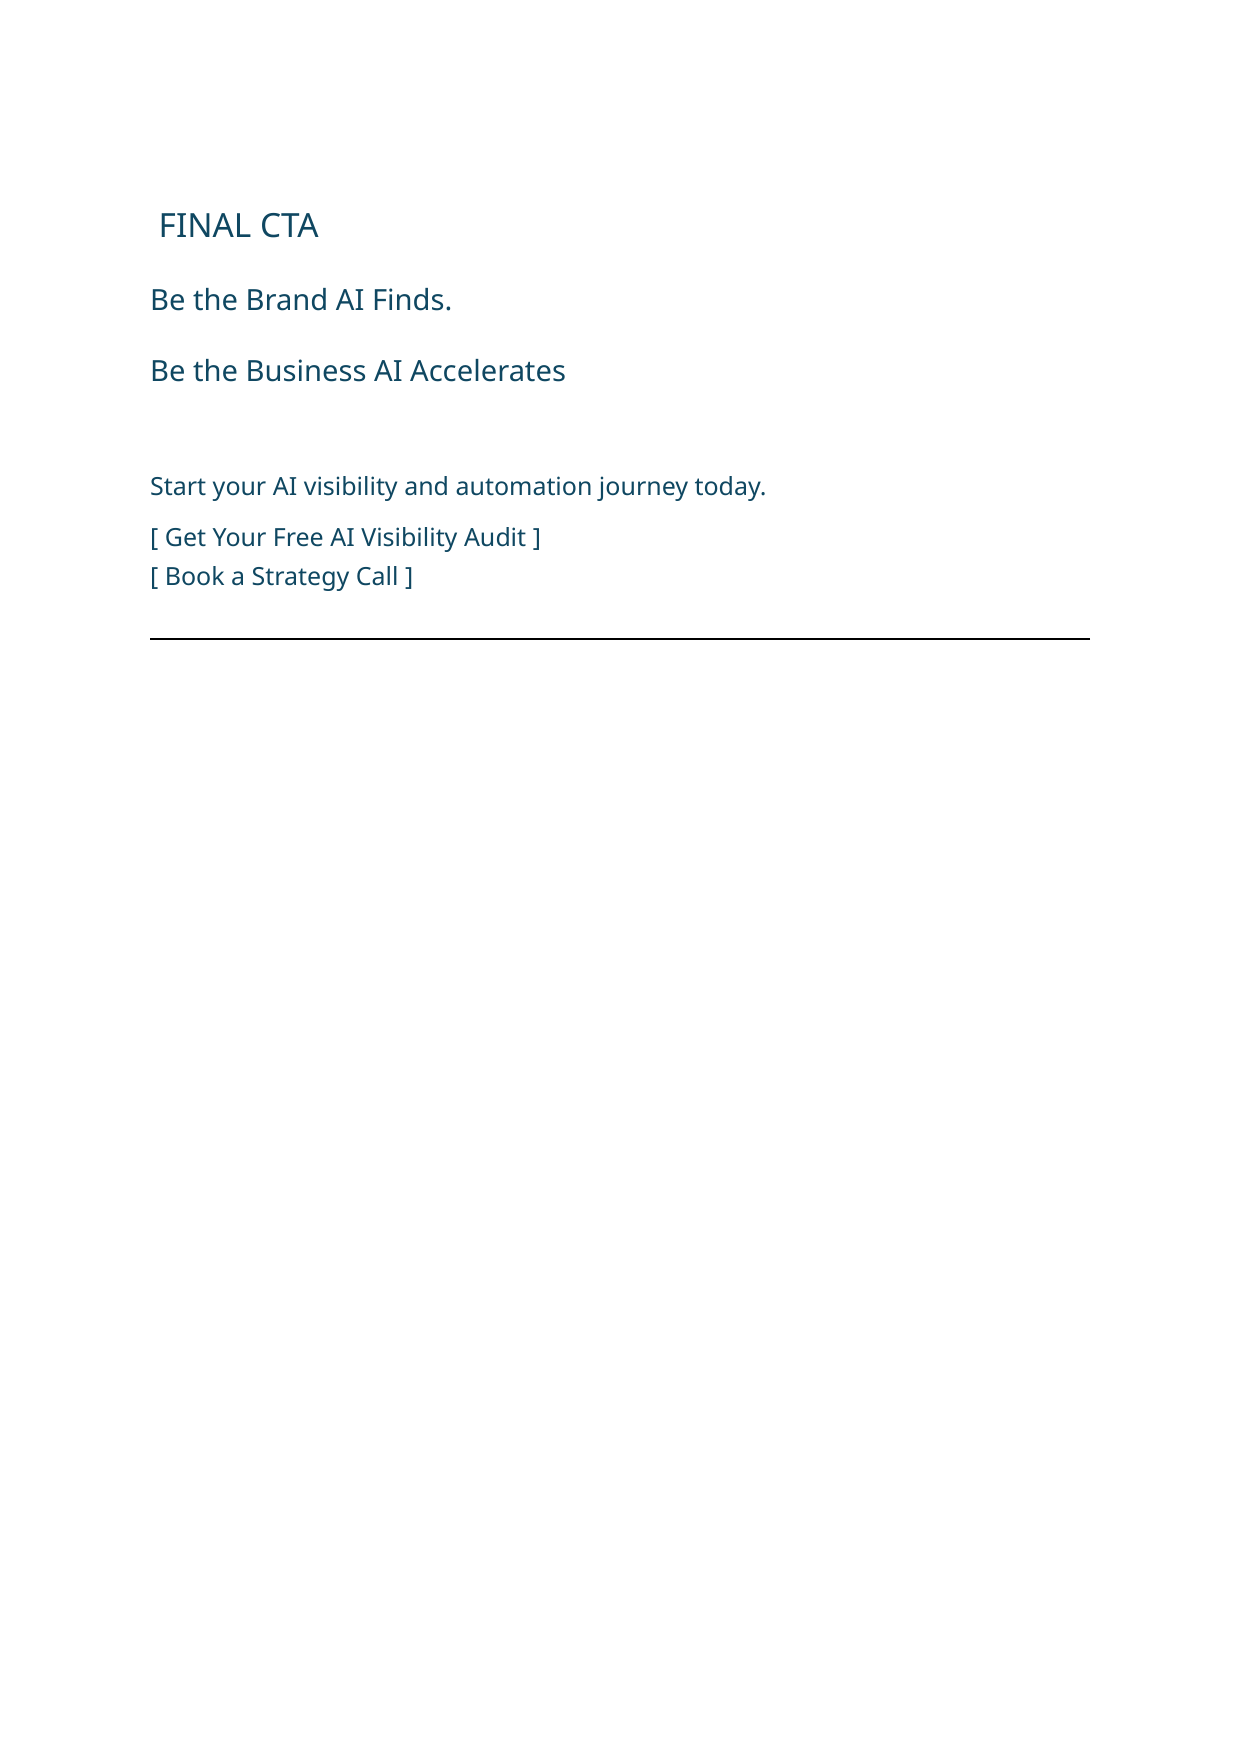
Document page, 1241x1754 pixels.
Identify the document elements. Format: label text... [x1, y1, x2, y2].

subtitle FINAL CTA [150, 150, 1090, 248]
subtitle Start your AI visibility and automation journey today. [150, 468, 1090, 502]
subtitle [ Get Your Free AI Visibility Audit ] [ Book a Strategy Call ] [150, 520, 1090, 593]
subtitle Be the Brand AI Finds. [150, 279, 1090, 319]
subtitle Be the Business AI Accelerates [150, 350, 1090, 390]
